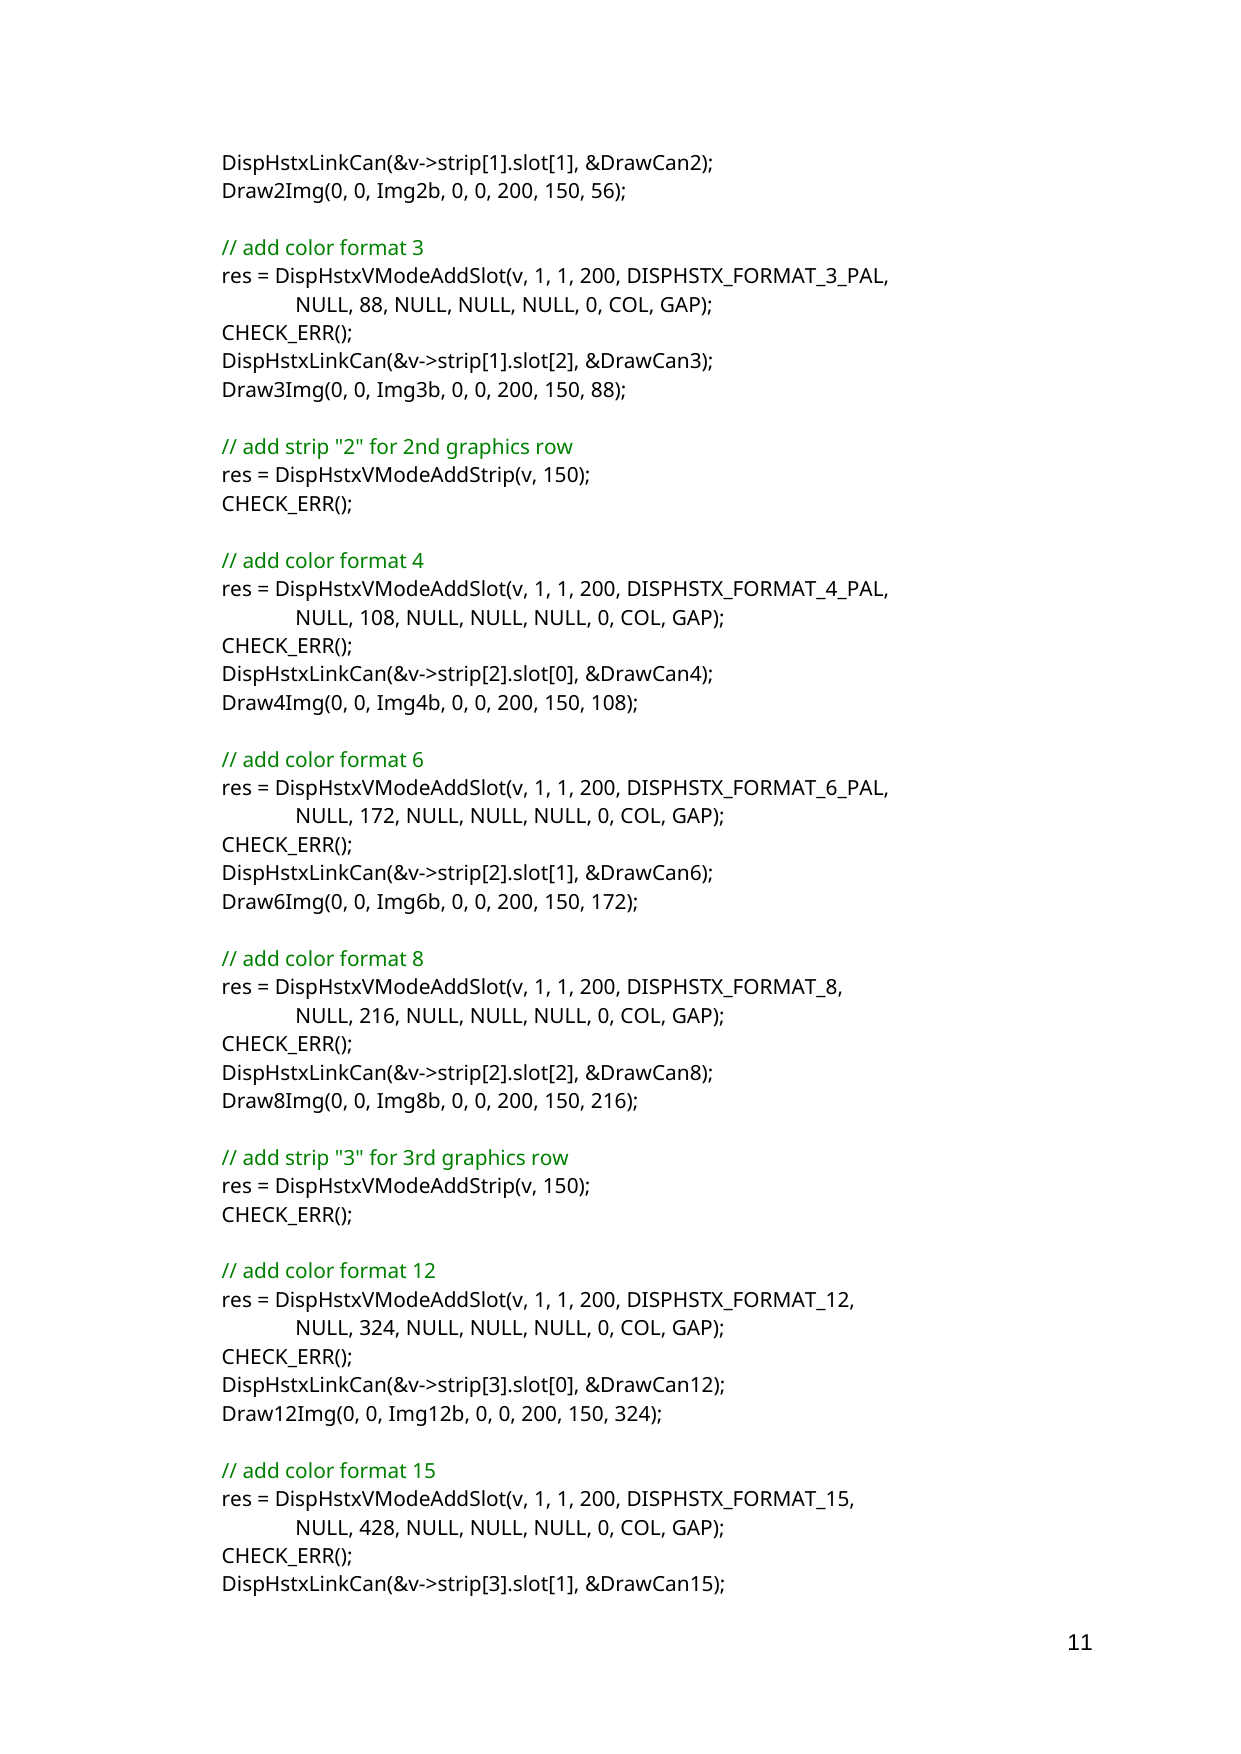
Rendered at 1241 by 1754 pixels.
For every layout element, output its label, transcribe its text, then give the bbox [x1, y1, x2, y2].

text DispHstxLinkCan(&v->strip[3].slot[1], &DrawCan15); [148, 1569, 1093, 1598]
text NULL, 88, NULL, NULL, NULL, 0, COL, GAP); [148, 290, 1093, 318]
text DispHstxLinkCan(&v->strip[2].slot[2], &DrawCan8); [148, 1058, 1093, 1086]
text res = DispHstxVModeAddSlot(v, 1, 1, 200, DISPHSTX_FORMAT_12, [148, 1285, 1093, 1313]
text res = DispHstxVModeAddSlot(v, 1, 1, 200, DISPHSTX_FORMAT_8, [148, 972, 1093, 1001]
text // add strip "2" for 2nd graphics row [148, 432, 1093, 460]
text CHECK_ERR(); [148, 830, 1093, 858]
text Draw6Img(0, 0, Img6b, 0, 0, 200, 150, 172); [148, 887, 1093, 915]
text // add color format 4 [148, 546, 1093, 574]
text res = DispHstxVModeAddStrip(v, 150); [148, 1171, 1093, 1200]
text CHECK_ERR(); [148, 1541, 1093, 1569]
text Draw2Img(0, 0, Img2b, 0, 0, 200, 150, 56); [148, 176, 1093, 204]
text CHECK_ERR(); [148, 631, 1093, 659]
text Draw3Img(0, 0, Img3b, 0, 0, 200, 150, 88); [148, 375, 1093, 403]
text NULL, 324, NULL, NULL, NULL, 0, COL, GAP); [148, 1313, 1093, 1342]
text res = DispHstxVModeAddSlot(v, 1, 1, 200, DISPHSTX_FORMAT_3_PAL, [148, 261, 1093, 290]
text res = DispHstxVModeAddSlot(v, 1, 1, 200, DISPHSTX_FORMAT_4_PAL, [148, 574, 1093, 603]
text // add color format 8 [148, 944, 1093, 972]
text CHECK_ERR(); [148, 489, 1093, 517]
text CHECK_ERR(); [148, 318, 1093, 347]
text CHECK_ERR(); [148, 1200, 1093, 1228]
text // add color format 12 [148, 1257, 1093, 1285]
text CHECK_ERR(); [148, 1029, 1093, 1058]
text // add color format 6 [148, 745, 1093, 773]
text NULL, 428, NULL, NULL, NULL, 0, COL, GAP); [148, 1513, 1093, 1541]
text // add color format 15 [148, 1456, 1093, 1484]
text CHECK_ERR(); [148, 1342, 1093, 1370]
text NULL, 172, NULL, NULL, NULL, 0, COL, GAP); [148, 802, 1093, 830]
text // add color format 3 [148, 233, 1093, 261]
text // add strip "3" for 3rd graphics row [148, 1143, 1093, 1171]
text DispHstxLinkCan(&v->strip[1].slot[1], &DrawCan2); [148, 148, 1093, 176]
text Draw4Img(0, 0, Img4b, 0, 0, 200, 150, 108); [148, 688, 1093, 716]
text NULL, 216, NULL, NULL, NULL, 0, COL, GAP); [148, 1001, 1093, 1029]
text res = DispHstxVModeAddStrip(v, 150); [148, 460, 1093, 489]
text DispHstxLinkCan(&v->strip[2].slot[1], &DrawCan6); [148, 858, 1093, 887]
text Draw12Img(0, 0, Img12b, 0, 0, 200, 150, 324); [148, 1399, 1093, 1427]
text res = DispHstxVModeAddSlot(v, 1, 1, 200, DISPHSTX_FORMAT_15, [148, 1484, 1093, 1513]
text DispHstxLinkCan(&v->strip[1].slot[2], &DrawCan3); [148, 347, 1093, 375]
text DispHstxLinkCan(&v->strip[2].slot[0], &DrawCan4); [148, 659, 1093, 688]
text DispHstxLinkCan(&v->strip[3].slot[0], &DrawCan12); [148, 1370, 1093, 1399]
text Draw8Img(0, 0, Img8b, 0, 0, 200, 150, 216); [148, 1086, 1093, 1114]
text NULL, 108, NULL, NULL, NULL, 0, COL, GAP); [148, 603, 1093, 631]
text res = DispHstxVModeAddSlot(v, 1, 1, 200, DISPHSTX_FORMAT_6_PAL, [148, 773, 1093, 802]
